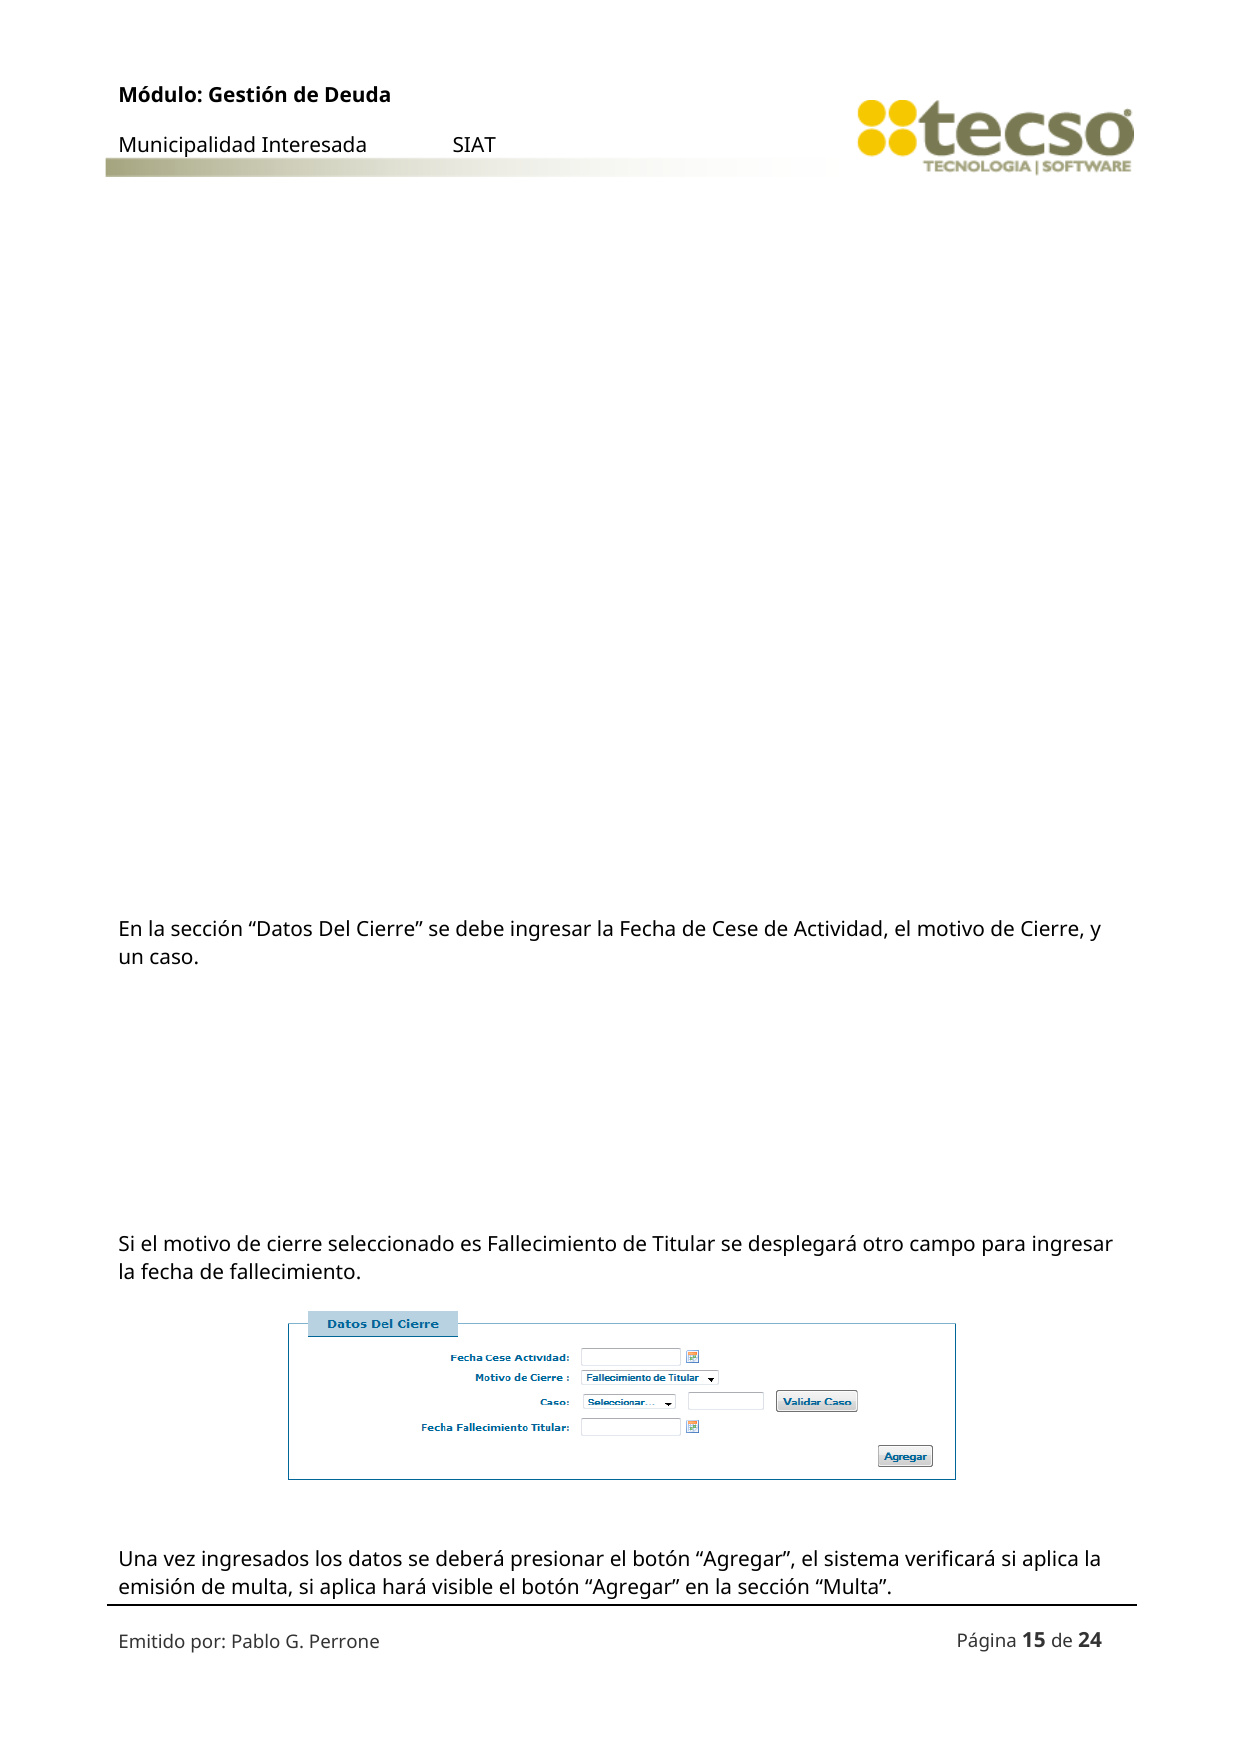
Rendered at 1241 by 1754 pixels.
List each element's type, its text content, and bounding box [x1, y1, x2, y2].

picture [279, 1307, 961, 1485]
text Si el motivo de cierre seleccionado es Fallecimiento de Titular se desplegará otro campo para ingresar la fecha de fallecimiento. [118, 1229, 1122, 1286]
text En la sección “Datos Del Cierre” se debe ingresar la Fecha de Cese de Actividad, el motivo de Cierre, y un caso. [118, 914, 1122, 971]
text Una vez ingresados los datos se deberá presionar el botón “Agregar”, el sistema verificará si aplica la emisión de multa, si aplica hará visible el botón “Agregar” en la sección “Multa”. [118, 1544, 1122, 1601]
picture [105, 100, 1134, 177]
